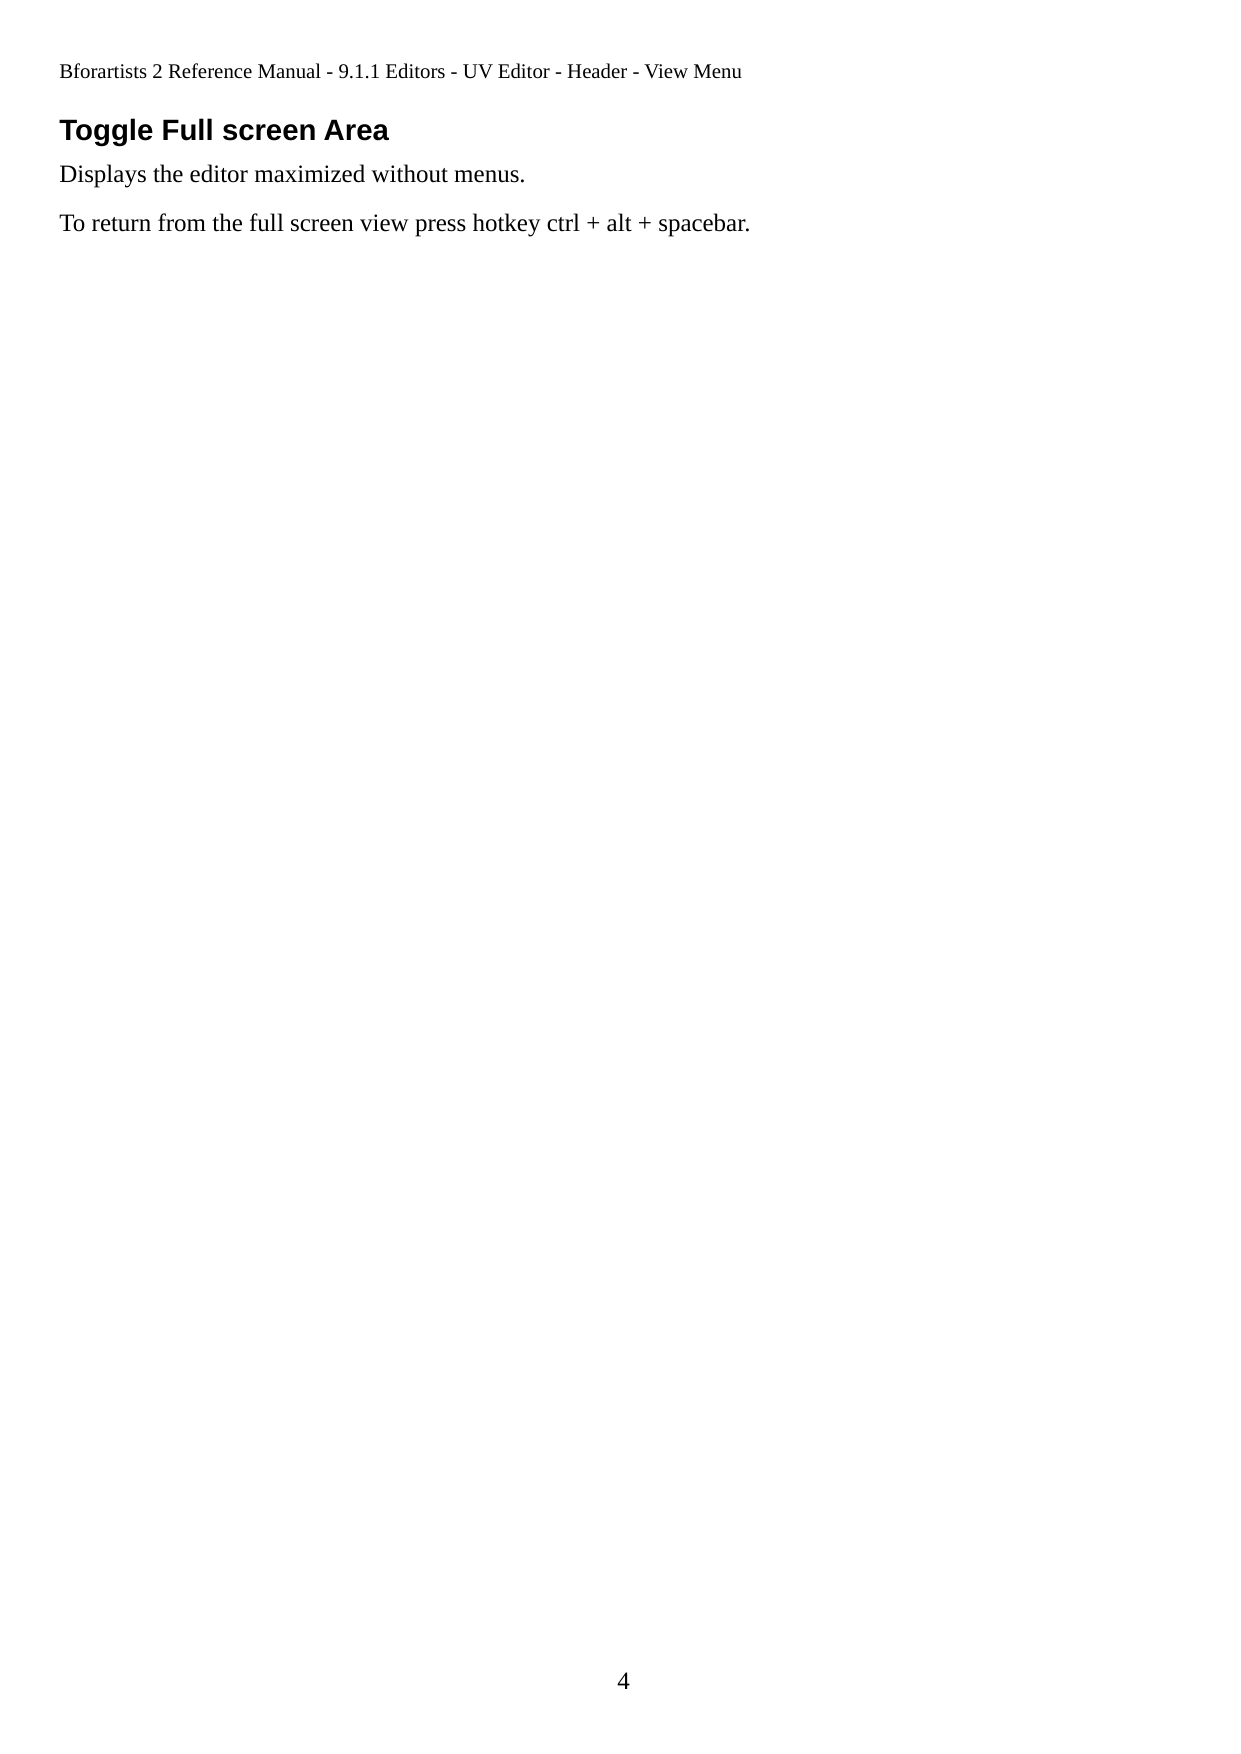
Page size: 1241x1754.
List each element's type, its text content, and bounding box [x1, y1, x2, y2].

text Displays the editor maximized without menus. [59, 159, 1181, 188]
text To return from the full screen view press hotkey ctrl + alt + spacebar. [59, 208, 1181, 237]
subtitle Toggle Full screen Area [59, 113, 1181, 146]
